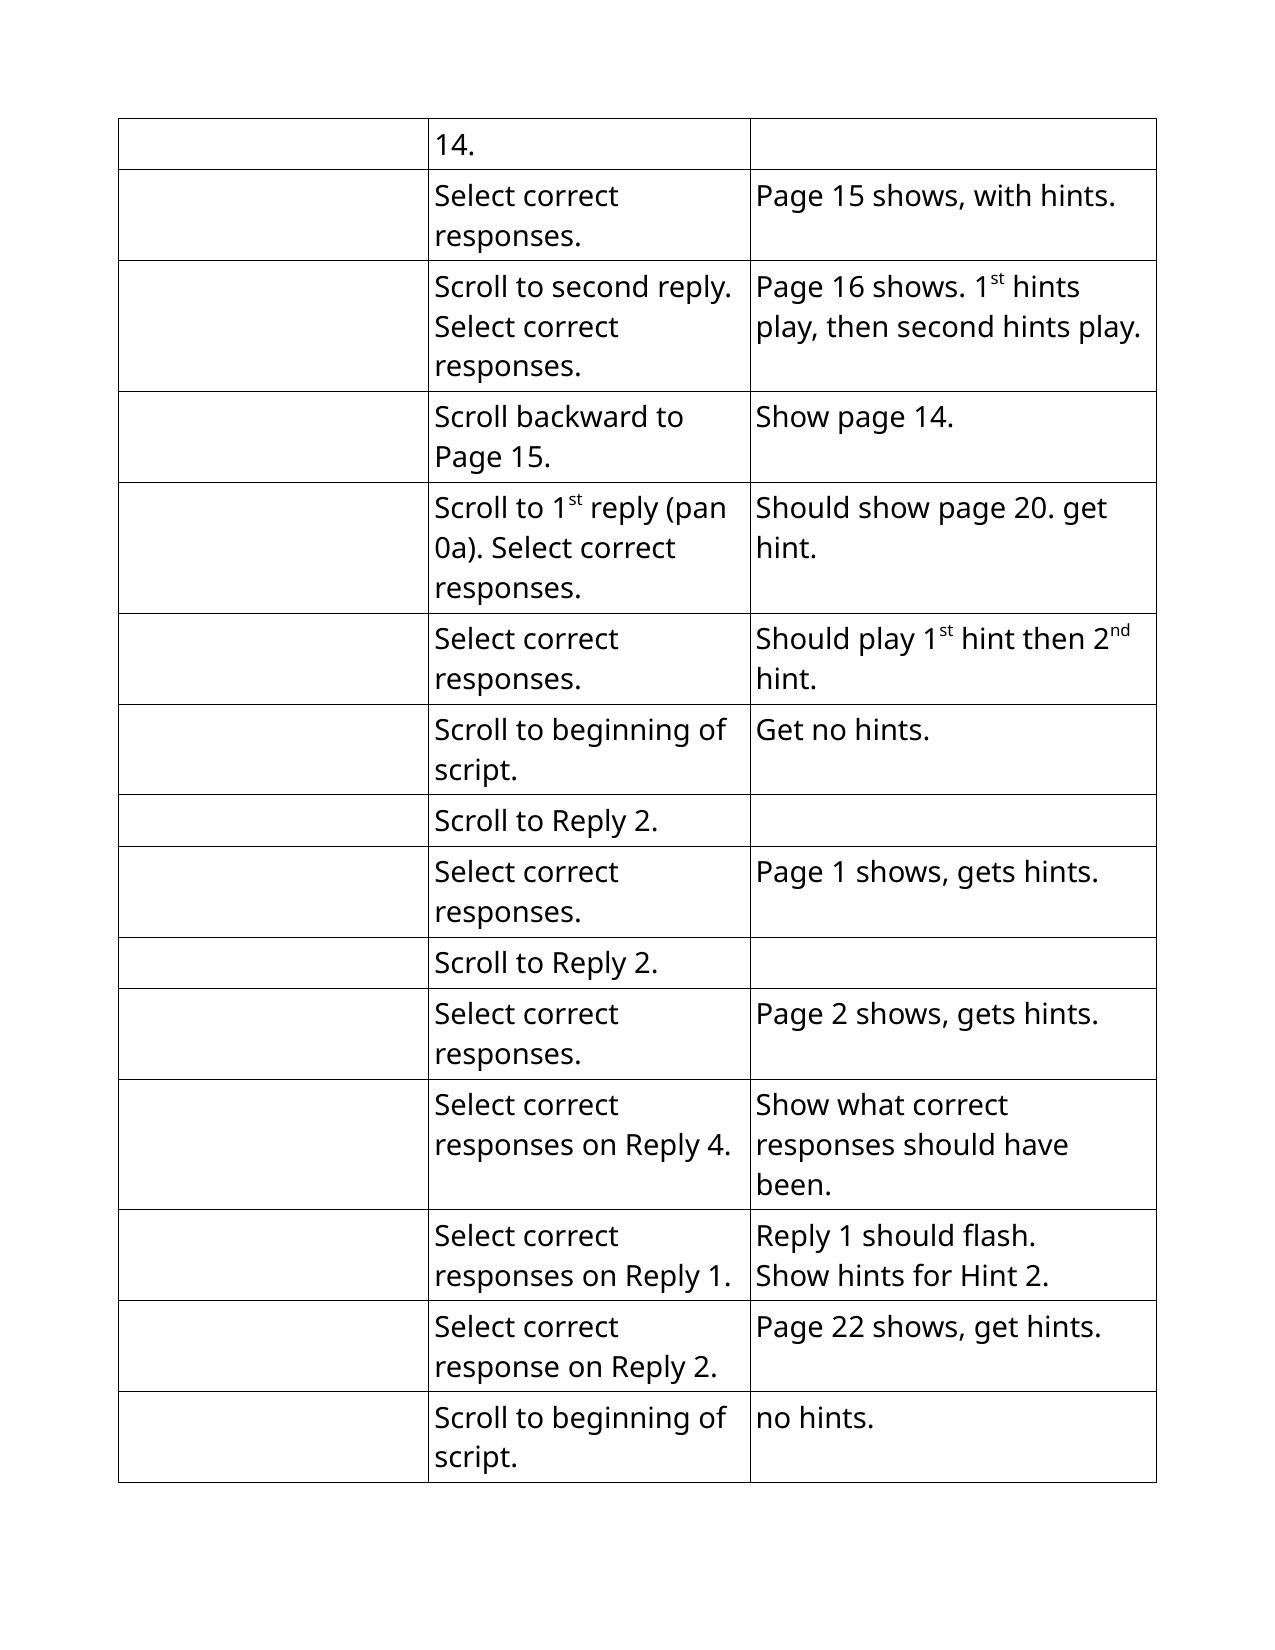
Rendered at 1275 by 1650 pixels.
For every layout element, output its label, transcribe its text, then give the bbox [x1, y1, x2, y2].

table_cell Scroll to Reply 2. [429, 795, 750, 846]
table_cell [119, 119, 428, 169]
table_cell [119, 705, 428, 794]
table_cell Should play 1st hint then 2nd hint. [751, 614, 1156, 703]
table_cell Should show page 20. get hint. [751, 483, 1156, 612]
table_cell Scroll to beginning of script. [429, 705, 750, 794]
table_cell [751, 119, 1156, 169]
table_cell [119, 1210, 428, 1300]
table_cell Select correct responses. [429, 170, 750, 260]
table_cell Page 1 shows, gets hints. [751, 847, 1156, 937]
table_cell [119, 938, 428, 988]
table_cell [119, 1392, 428, 1482]
table_cell Select correct responses on Reply 1. [429, 1210, 750, 1300]
table_cell Reply 1 should flash. Show hints for Hint 2. [751, 1210, 1156, 1300]
table_cell Scroll to beginning of script. [429, 1392, 750, 1482]
table_cell Page 22 shows, get hints. [751, 1301, 1156, 1391]
table_cell Page 16 shows. 1st hints play, then second hints play. [751, 261, 1156, 391]
table_cell no hints. [751, 1392, 1156, 1482]
table_cell Show page 14. [751, 392, 1156, 482]
table_cell Show what correct responses should have been. [751, 1080, 1156, 1209]
table_cell [751, 938, 1156, 988]
table_cell Select correct responses on Reply 4. [429, 1080, 750, 1209]
table_cell [119, 614, 428, 703]
table_cell [119, 795, 428, 846]
table_cell [119, 1301, 428, 1391]
table_cell [119, 483, 428, 612]
table_cell Select correct responses. [429, 989, 750, 1079]
table_cell Get no hints. [751, 705, 1156, 794]
table_cell Select correct responses. [429, 614, 750, 703]
table_cell Page 15 shows, with hints. [751, 170, 1156, 260]
table_cell [119, 261, 428, 391]
table_cell Scroll to second reply. Select correct responses. [429, 261, 750, 391]
table_cell [119, 392, 428, 482]
table_cell Scroll to 1st reply (pan 0a). Select correct responses. [429, 483, 750, 612]
table_cell [119, 1080, 428, 1209]
table_cell [751, 795, 1156, 846]
table_cell Select correct responses. [429, 847, 750, 937]
table_cell 14. [429, 119, 750, 169]
table_cell Select correct response on Reply 2. [429, 1301, 750, 1391]
table_cell Page 2 shows, gets hints. [751, 989, 1156, 1079]
table_cell Scroll to Reply 2. [429, 938, 750, 988]
table_cell Scroll backward to Page 15. [429, 392, 750, 482]
table_cell [119, 989, 428, 1079]
table_cell [119, 170, 428, 260]
table_cell [119, 847, 428, 937]
